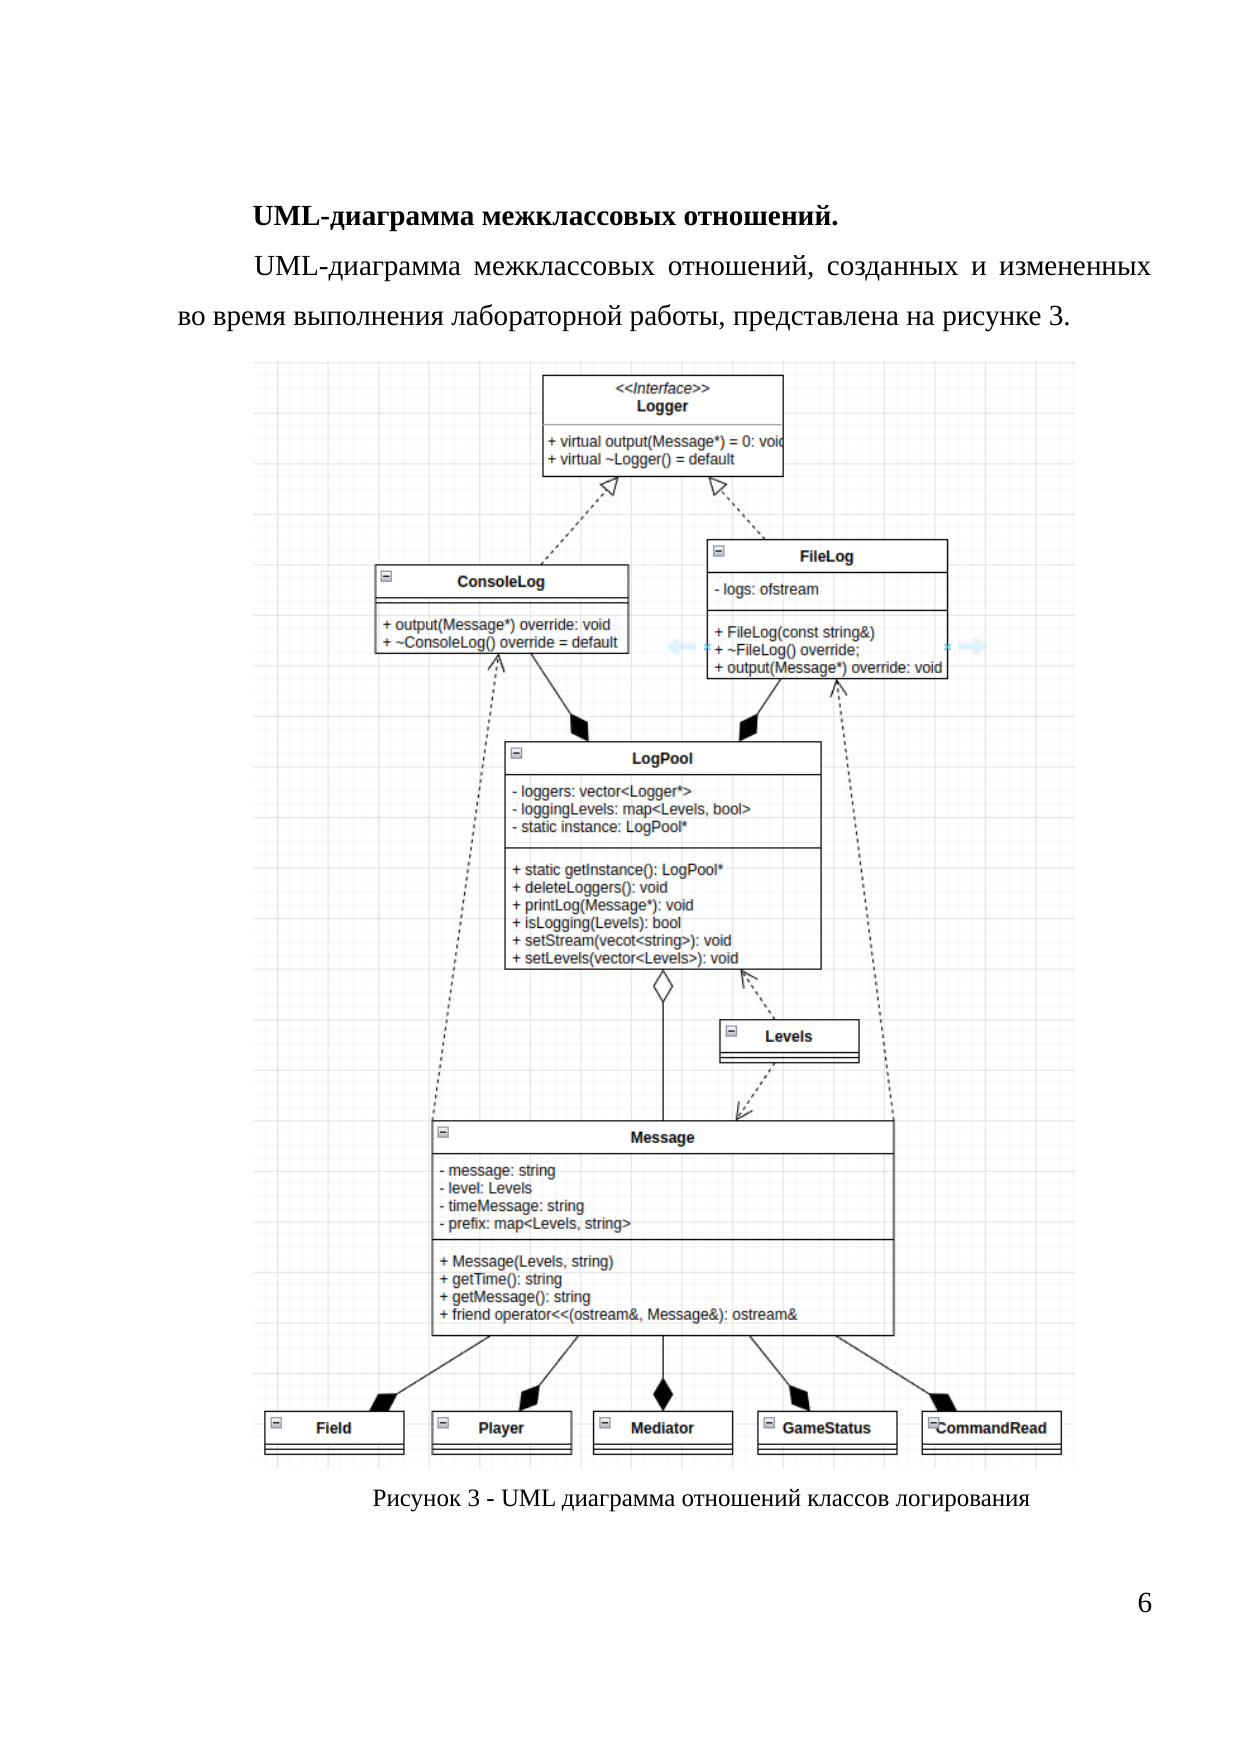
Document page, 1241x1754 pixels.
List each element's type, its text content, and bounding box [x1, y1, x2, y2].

text Рисунок 3 - UML диаграмма отношений классов логирования [253, 1469, 1075, 1512]
text UML-диаграмма межклассовых отношений. [177, 198, 1152, 231]
text [253, 349, 1075, 361]
text UML-диаграмма межклассовых отношений, созданных и измененных во время выполнения лабораторной работы, представлена на рисунке 3. [177, 248, 1152, 332]
text [253, 1512, 1075, 1535]
picture [253, 361, 1076, 1469]
